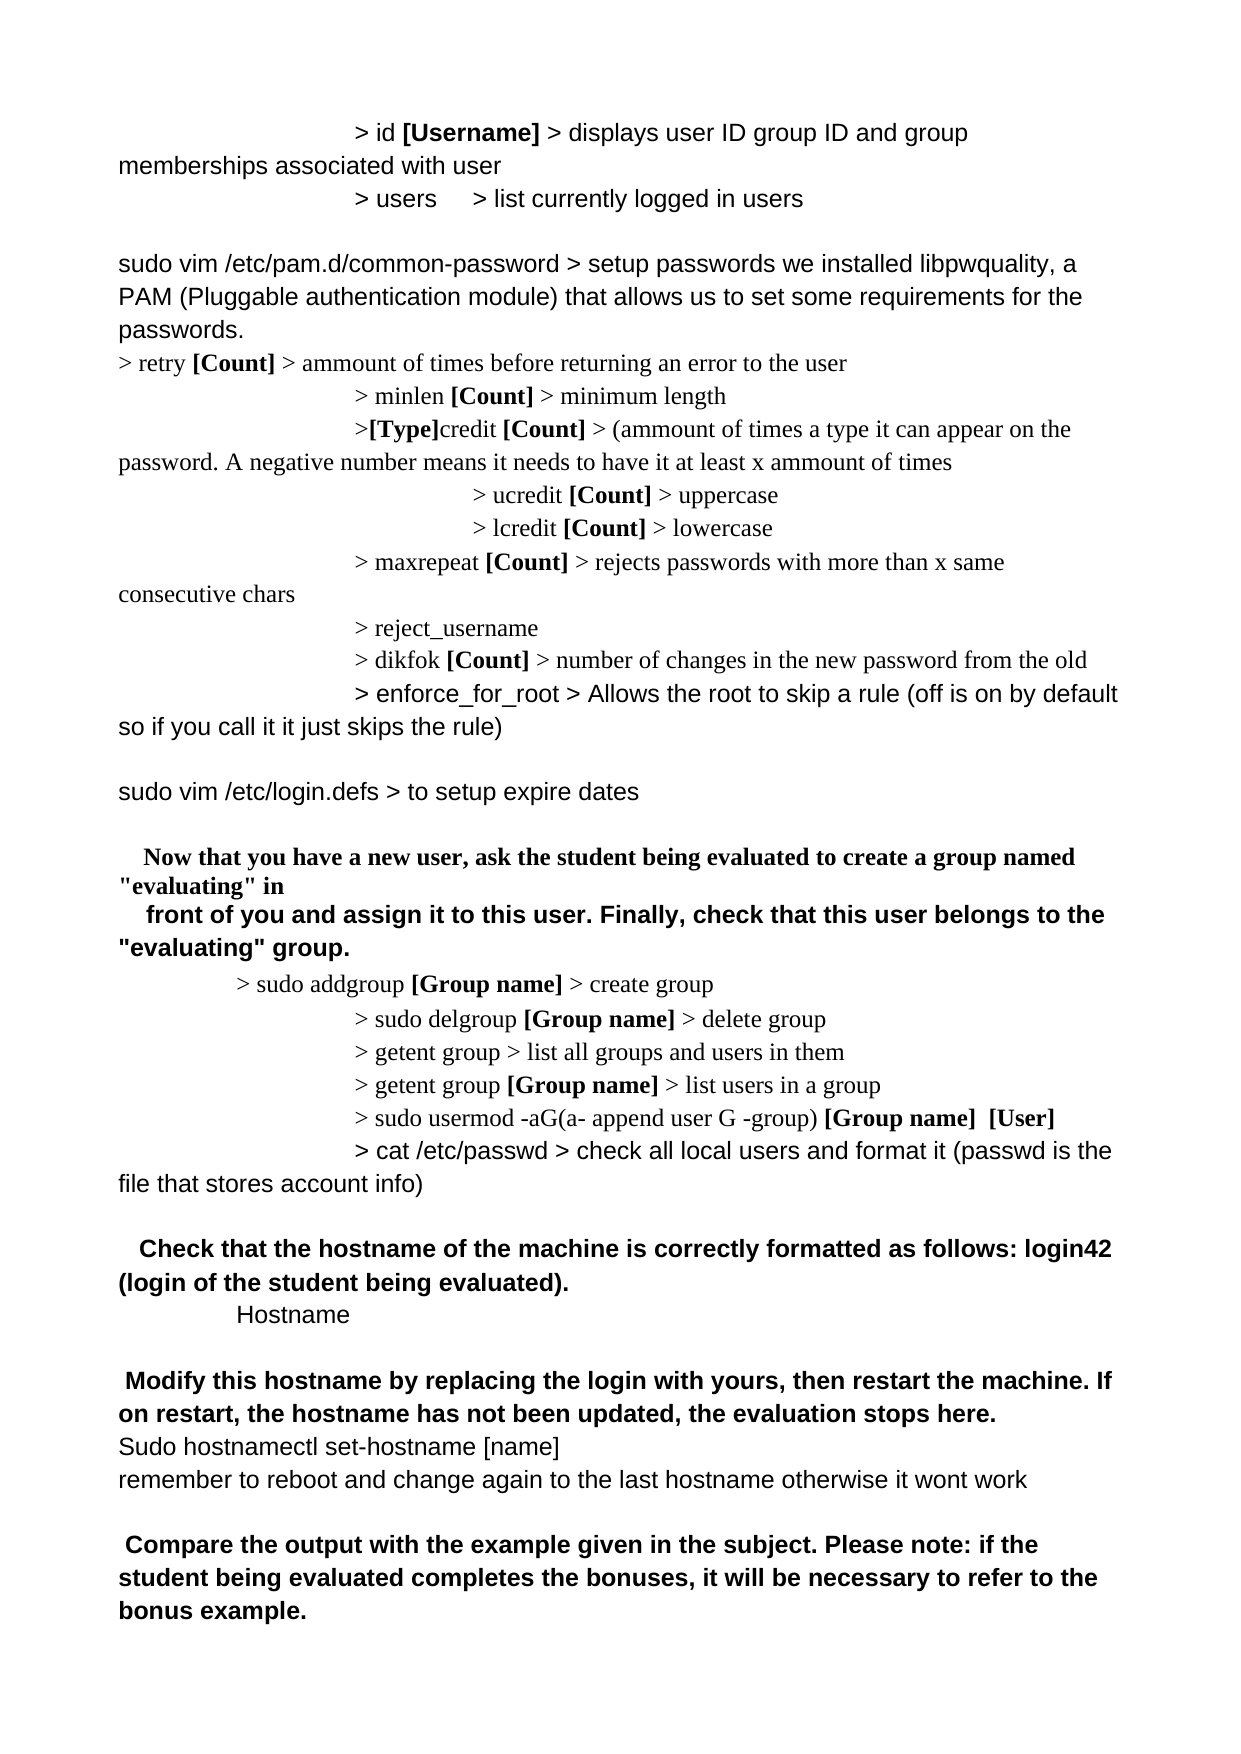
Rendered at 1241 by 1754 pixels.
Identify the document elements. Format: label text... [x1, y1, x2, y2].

text > lcredit [Count] > lowercase [118, 513, 1122, 542]
text > sudo addgroup [Group name] > create group [118, 966, 1122, 999]
text Now that you have a new user, ask the student being evaluated to create a group named "evaluating" in [118, 842, 1122, 899]
text sudo vim /etc/login.defs > to setup expire dates [118, 777, 1122, 806]
text > users > list currently logged in users [118, 184, 1122, 213]
text > dikfok [Count] > number of changes in the new password from the old [118, 646, 1122, 674]
text Modify this hostname by replacing the login with yours, then restart the machine. If on restart, the hostname has not been updated, the evaluation stops here. [118, 1366, 1122, 1427]
text front of you and assign it to this user. Finally, check that this user belongs to the "evaluating" group. [118, 899, 1122, 961]
text > sudo delgroup [Group name] > delete group [118, 1004, 1122, 1033]
text > sudo usermod -aG(a- append user G -group) [Group name] [User] [118, 1103, 1122, 1132]
text > getent group [Group name] > list users in a group [118, 1070, 1122, 1099]
text remember to reboot and change again to the last hostname otherwise it wont work [118, 1465, 1122, 1493]
text sudo vim /etc/pam.d/common-password > setup passwords we installed libpwquality, a PAM (Pluggable authentication module) that allows us to set some requirements for the passwords. [118, 249, 1122, 344]
text Hostname [118, 1301, 1122, 1329]
text > maxrepeat [Count] > rejects passwords with more than x same consecutive chars [118, 547, 1122, 608]
text Check that the hostname of the machine is correctly formatted as follows: login42 (login of the student being evaluated). [118, 1234, 1122, 1296]
text > ucredit [Count] > uppercase [118, 481, 1122, 509]
text > enforce_for_root > Allows the root to skip a rule (off is on by default so if you call it it just skips the rule) [118, 679, 1122, 740]
text > minlen [Count] > minimum length [118, 381, 1122, 410]
text > id [Username] > displays user ID group ID and group memberships associated with user [118, 118, 1122, 180]
text >[Type]credit [Count] > (ammount of times a type it can appear on the password. A negative number means it needs to have it at least x ammount of times [118, 414, 1122, 476]
text Compare the output with the example given in the subject. Please note: if the student being evaluated completes the bonuses, it will be necessary to refer to the bonus example. [118, 1530, 1122, 1625]
text > retry [Count] > ammount of times before returning an error to the user [118, 348, 1122, 377]
text > getent group > list all groups and users in them [118, 1037, 1122, 1066]
text Sudo hostnamectl set-hostname [name] [118, 1432, 1122, 1461]
text > cat /etc/passwd > check all local users and format it (passwd is the file that stores account info) [118, 1136, 1122, 1198]
text > reject_username [118, 613, 1122, 641]
